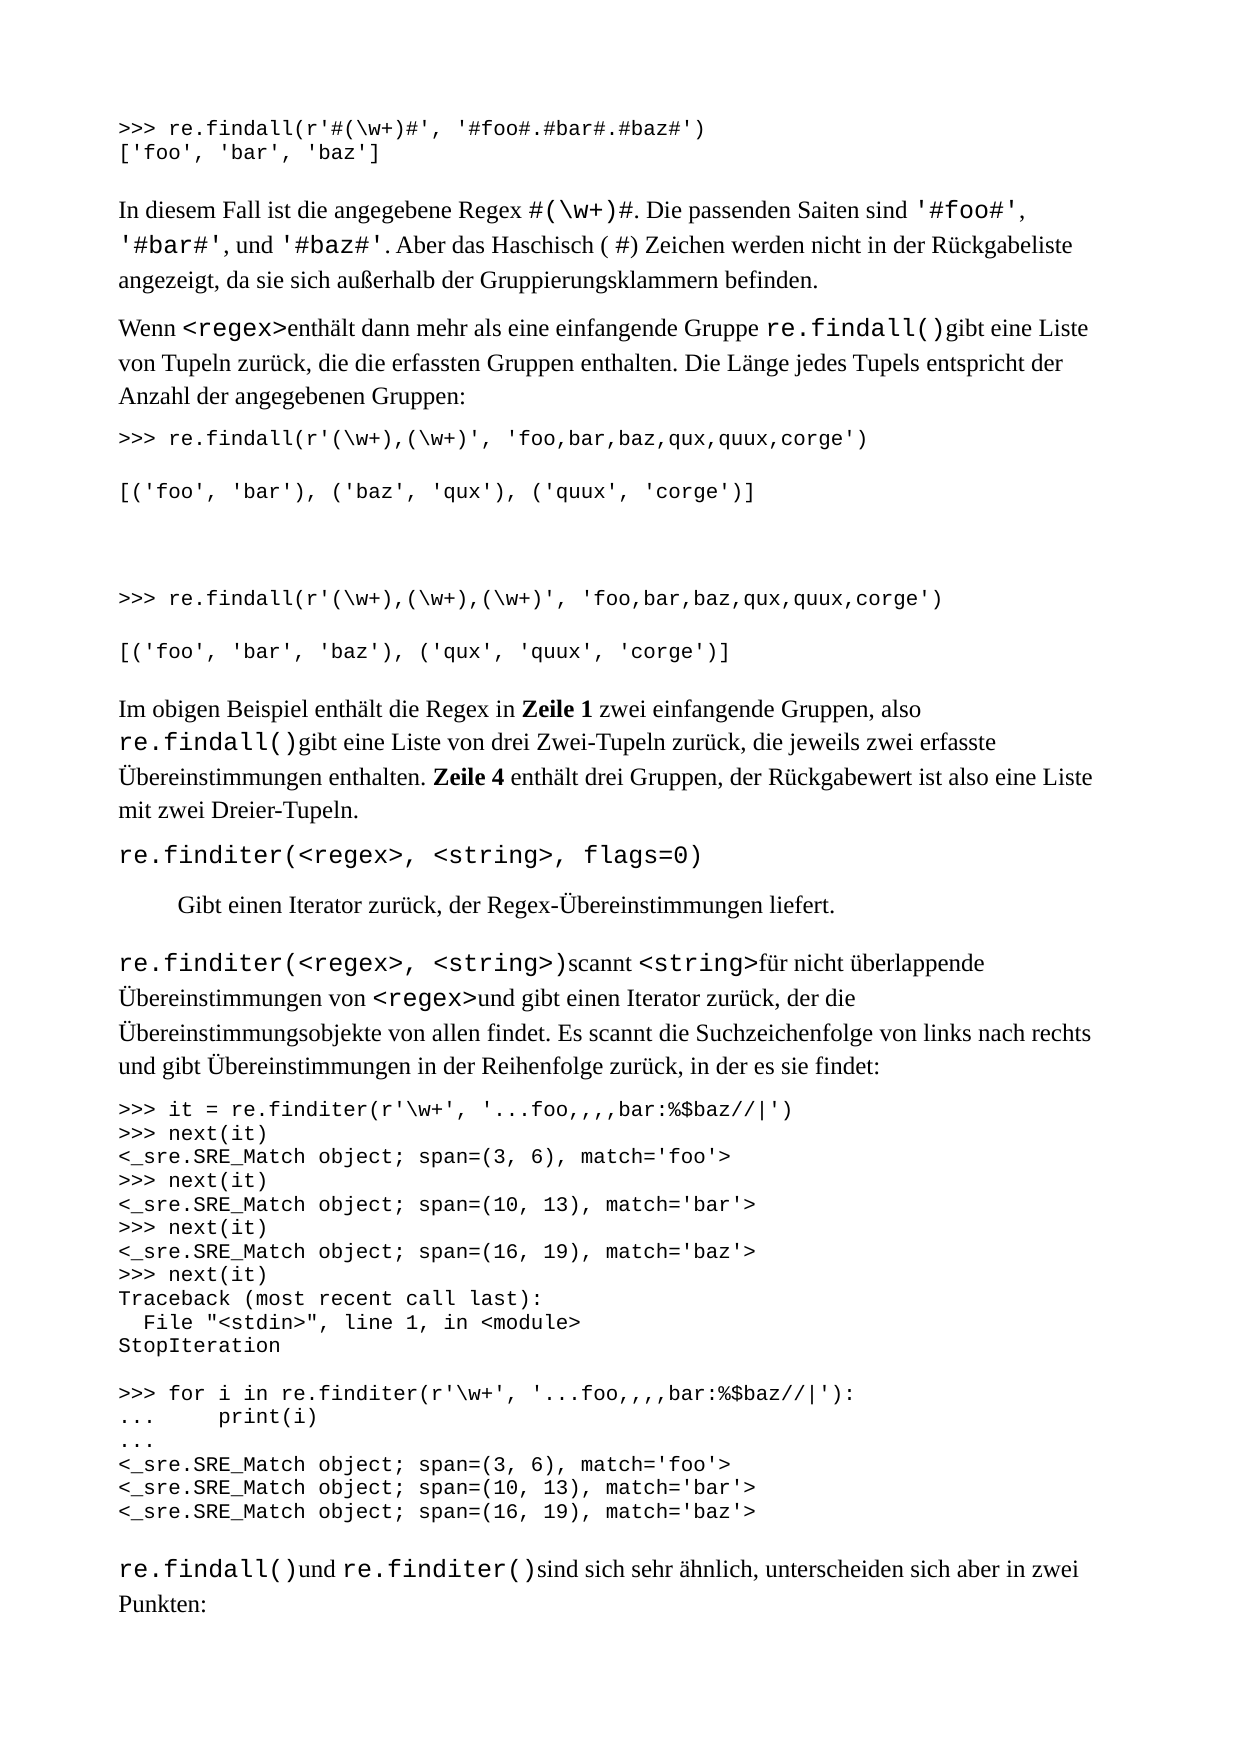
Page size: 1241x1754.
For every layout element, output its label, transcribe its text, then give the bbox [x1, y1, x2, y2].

text >>> next(it) [118, 1217, 1122, 1241]
text >>> next(it) [118, 1264, 1122, 1288]
text <_sre.SRE_Match object; span=(3, 6), match='foo'> [118, 1454, 1122, 1477]
text <_sre.SRE_Match object; span=(10, 13), match='bar'> [118, 1193, 1122, 1217]
text >>> re.findall(r'(\w+),(\w+),(\w+)', 'foo,bar,baz,qux,quux,corge') [118, 588, 1122, 611]
text ['foo', 'bar', 'baz'] [118, 142, 1122, 165]
text StopIteration [118, 1335, 1122, 1359]
text re.finditer(<regex>, <string>)scannt <string>für nicht überlappende Übereinstimmungen von <regex>und gibt einen Iterator zurück, der die Übereinstimmungsobjekte von allen findet. Es scannt die Suchzeichenfolge von links nach rechts und gibt Übereinstimmungen in der Reihenfolge zurück, in der es sie findet: [118, 948, 1122, 1080]
text >>> it = re.finditer(r'\w+', '...foo,,,,bar:%$baz//|') [118, 1099, 1122, 1123]
text >>> for i in re.finditer(r'\w+', '...foo,,,,bar:%$baz//|'): [118, 1383, 1122, 1406]
text re.finditer(<regex>, <string>, flags=0) [118, 843, 1122, 871]
text >>> next(it) [118, 1123, 1122, 1146]
text In diesem Fall ist die angegebene Regex #(\w+)#. Die passenden Saiten sind '#foo#', '#bar#', und '#baz#'. Aber das Haschisch ( #) Zeichen werden nicht in der Rückgabeliste angezeigt, da sie sich außerhalb der Gruppierungsklammern befinden. [118, 195, 1122, 294]
text >>> next(it) [118, 1170, 1122, 1193]
text <_sre.SRE_Match object; span=(16, 19), match='baz'> [118, 1501, 1122, 1524]
text <_sre.SRE_Match object; span=(3, 6), match='foo'> [118, 1146, 1122, 1170]
text ... [118, 1430, 1122, 1454]
text Traceback (most recent call last): [118, 1288, 1122, 1312]
text >>> re.findall(r'#(\w+)#', '#foo#.#bar#.#baz#') [118, 118, 1122, 142]
text Wenn <regex>enthält dann mehr als eine einfangende Gruppe re.findall()gibt eine Liste von Tupeln zurück, die die erfassten Gruppen enthalten. Die Länge jedes Tupels entspricht der Anzahl der angegebenen Gruppen: [118, 313, 1122, 409]
text <_sre.SRE_Match object; span=(16, 19), match='baz'> [118, 1241, 1122, 1264]
text re.findall()und re.finditer()sind sich sehr ähnlich, unterscheiden sich aber in zwei Punkten: [118, 1554, 1122, 1618]
text Gibt einen Iterator zurück, der Regex-Übereinstimmungen liefert. [177, 890, 1063, 919]
text ... print(i) [118, 1406, 1122, 1430]
text [('foo', 'bar', 'baz'), ('qux', 'quux', 'corge')] [118, 641, 1122, 664]
text Im obigen Beispiel enthält die Regex in Zeile 1 zwei einfangende Gruppen, also re.findall()gibt eine Liste von drei Zwei-Tupeln zurück, die jeweils zwei erfasste Übereinstimmungen enthalten. Zeile 4 enthält drei Gruppen, der Rückgabewert ist also eine Liste mit zwei Dreier-Tupeln. [118, 694, 1122, 824]
text File "<stdin>", line 1, in <module> [118, 1312, 1122, 1335]
text <_sre.SRE_Match object; span=(10, 13), match='bar'> [118, 1477, 1122, 1501]
text [('foo', 'bar'), ('baz', 'qux'), ('quux', 'corge')] [118, 482, 1122, 505]
text >>> re.findall(r'(\w+),(\w+)', 'foo,bar,baz,qux,quux,corge') [118, 428, 1122, 452]
